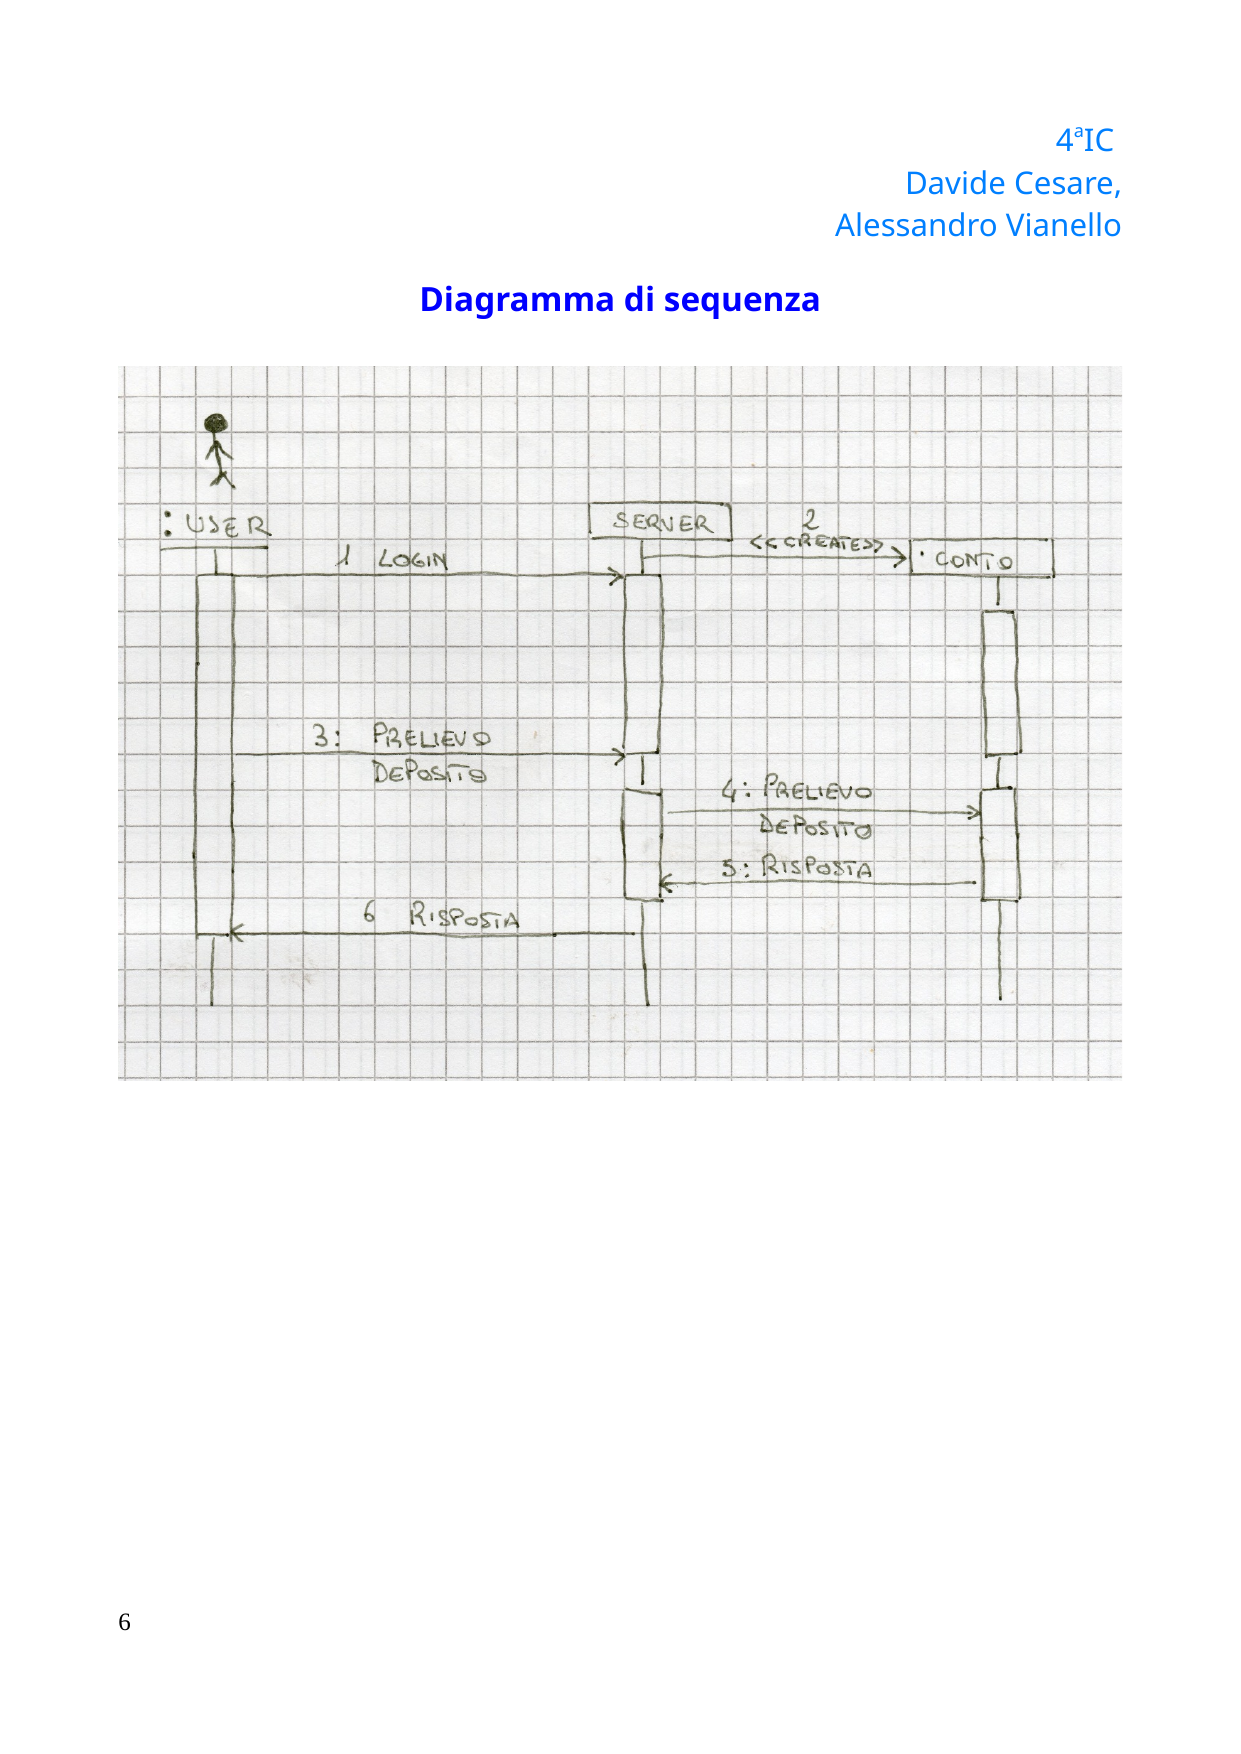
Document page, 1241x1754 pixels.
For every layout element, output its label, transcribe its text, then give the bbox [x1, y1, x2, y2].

text Diagramma di sequenza [118, 275, 1122, 321]
picture [118, 366, 1123, 1081]
